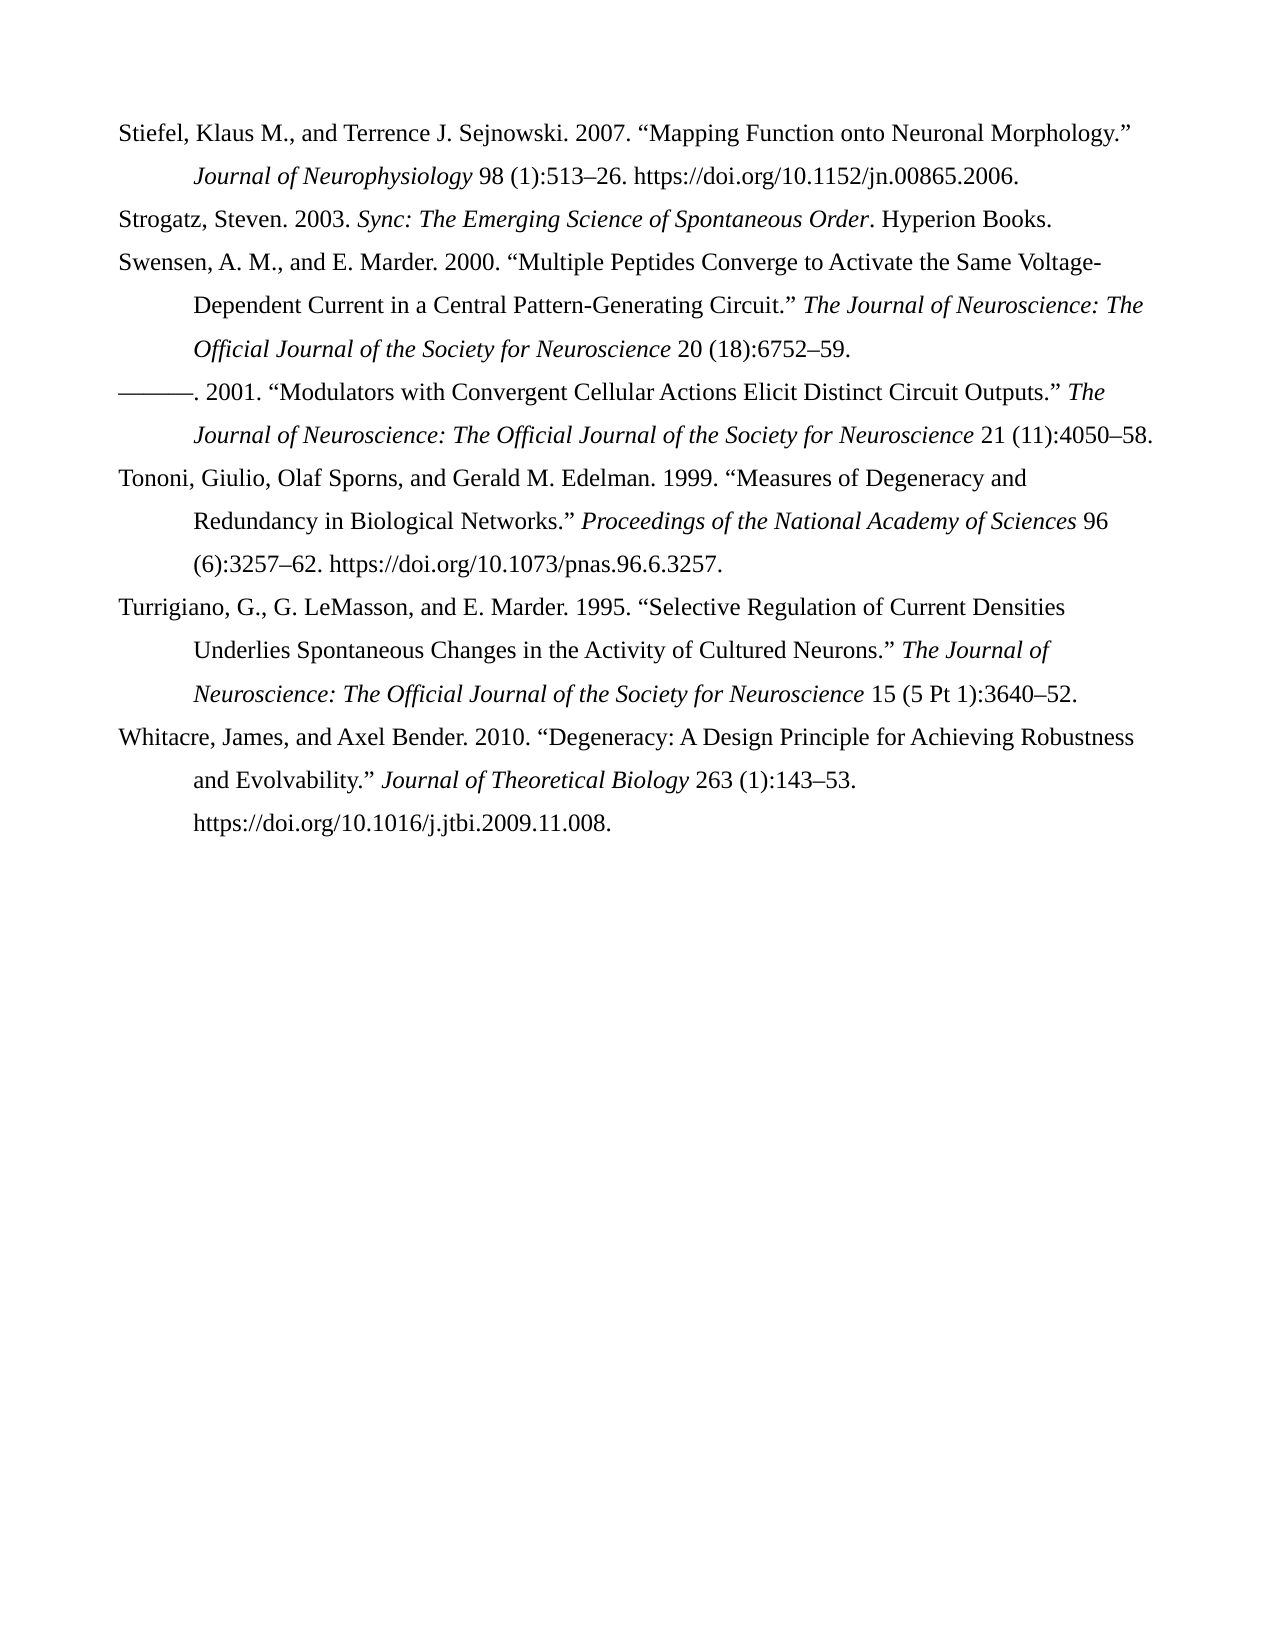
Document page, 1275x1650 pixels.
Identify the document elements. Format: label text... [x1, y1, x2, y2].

text Swensen, A. M., and E. Marder. 2000. “Multiple Peptides Converge to Activate the Same Voltage-Dependent Current in a Central Pattern-Generating Circuit.” The Journal of Neuroscience: The Official Journal of the Society for Neuroscience 20 (18):6752–59. [118, 247, 1157, 362]
text Tononi, Giulio, Olaf Sporns, and Gerald M. Edelman. 1999. “Measures of Degeneracy and Redundancy in Biological Networks.” Proceedings of the National Academy of Sciences 96 (6):3257–62. https://doi.org/10.1073/pnas.96.6.3257. [118, 463, 1157, 578]
text Stiefel, Klaus M., and Terrence J. Sejnowski. 2007. “Mapping Function onto Neuronal Morphology.” Journal of Neurophysiology 98 (1):513–26. https://doi.org/10.1152/jn.00865.2006. [118, 118, 1157, 190]
text Whitacre, James, and Axel Bender. 2010. “Degeneracy: A Design Principle for Achieving Robustness and Evolvability.” Journal of Theoretical Biology 263 (1):143–53. https://doi.org/10.1016/j.jtbi.2009.11.008. [118, 722, 1157, 837]
text ———. 2001. “Modulators with Convergent Cellular Actions Elicit Distinct Circuit Outputs.” The Journal of Neuroscience: The Official Journal of the Society for Neuroscience 21 (11):4050–58. [118, 377, 1157, 449]
text Turrigiano, G., G. LeMasson, and E. Marder. 1995. “Selective Regulation of Current Densities Underlies Spontaneous Changes in the Activity of Cultured Neurons.” The Journal of Neuroscience: The Official Journal of the Society for Neuroscience 15 (5 Pt 1):3640–52. [118, 592, 1157, 707]
text Strogatz, Steven. 2003. Sync: The Emerging Science of Spontaneous Order. Hyperion Books. [118, 204, 1157, 233]
